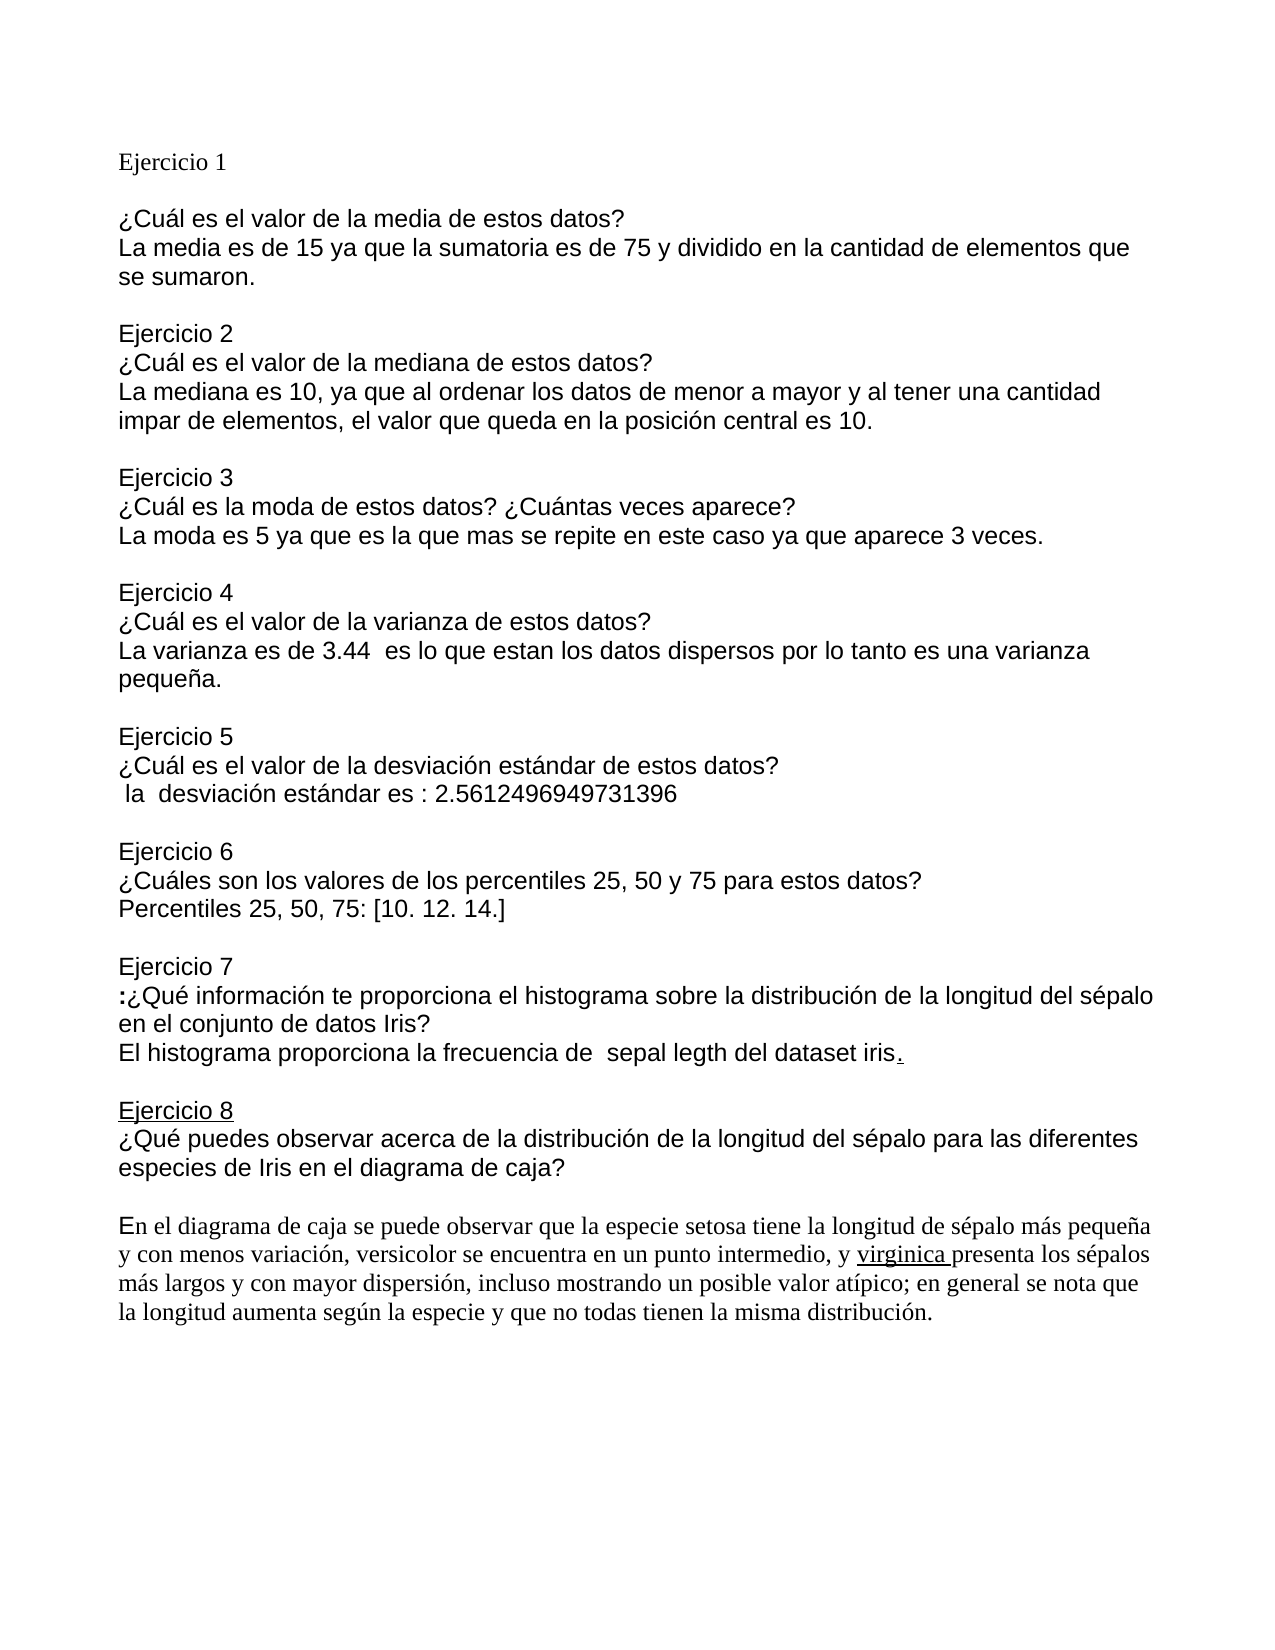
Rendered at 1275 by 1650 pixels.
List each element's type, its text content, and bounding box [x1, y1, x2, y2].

text La moda es 5 ya que es la que mas se repite en este caso ya que aparece 3 veces. [118, 521, 1157, 549]
text Ejercicio 1 [118, 147, 1157, 176]
text Percentiles 25, 50, 75: [10. 12. 14.] [118, 894, 1157, 923]
text ¿Cuál es la moda de estos datos? ¿Cuántas veces aparece? [118, 492, 1157, 521]
text :¿Qué información te proporciona el histograma sobre la distribución de la longitud del sépalo en el conjunto de datos Iris? [118, 981, 1157, 1038]
text la desviación estándar es : 2.5612496949731396 [118, 779, 1157, 808]
text Ejercicio 4 [118, 578, 1157, 607]
text ¿Cuál es el valor de la mediana de estos datos? [118, 348, 1157, 377]
text El histograma proporciona la frecuencia de sepal legth del dataset iris. [118, 1038, 1157, 1067]
text Ejercicio 6 [118, 837, 1157, 866]
text ¿Cuál es el valor de la media de estos datos? [118, 204, 1157, 233]
text La mediana es 10, ya que al ordenar los datos de menor a mayor y al tener una cantidad impar de elementos, el valor que queda en la posición central es 10. [118, 377, 1157, 434]
text Ejercicio 7 [118, 952, 1157, 981]
text Ejercicio 5 [118, 722, 1157, 751]
text La varianza es de 3.44 es lo que estan los datos dispersos por lo tanto es una varianza pequeña. [118, 636, 1157, 693]
text Ejercicio 2 [118, 319, 1157, 348]
text En el diagrama de caja se puede observar que la especie setosa tiene la longitud de sépalo más pequeña y con menos variación, versicolor se encuentra en un punto intermedio, y virginica presenta los sépalos más largos y con mayor dispersión, incluso mostrando un posible valor atípico; en general se nota que la longitud aumenta según la especie y que no todas tienen la misma distribución. [118, 1211, 1157, 1326]
text ¿Cuáles son los valores de los percentiles 25, 50 y 75 para estos datos? [118, 866, 1157, 894]
text ¿Cuál es el valor de la desviación estándar de estos datos? [118, 751, 1157, 779]
text La media es de 15 ya que la sumatoria es de 75 y dividido en la cantidad de elementos que se sumaron. [118, 233, 1157, 291]
text Ejercicio 3 [118, 463, 1157, 492]
text Ejercicio 8 [118, 1096, 1157, 1124]
text ¿Cuál es el valor de la varianza de estos datos? [118, 607, 1157, 636]
text ¿Qué puedes observar acerca de la distribución de la longitud del sépalo para las diferentes especies de Iris en el diagrama de caja? [118, 1124, 1157, 1182]
